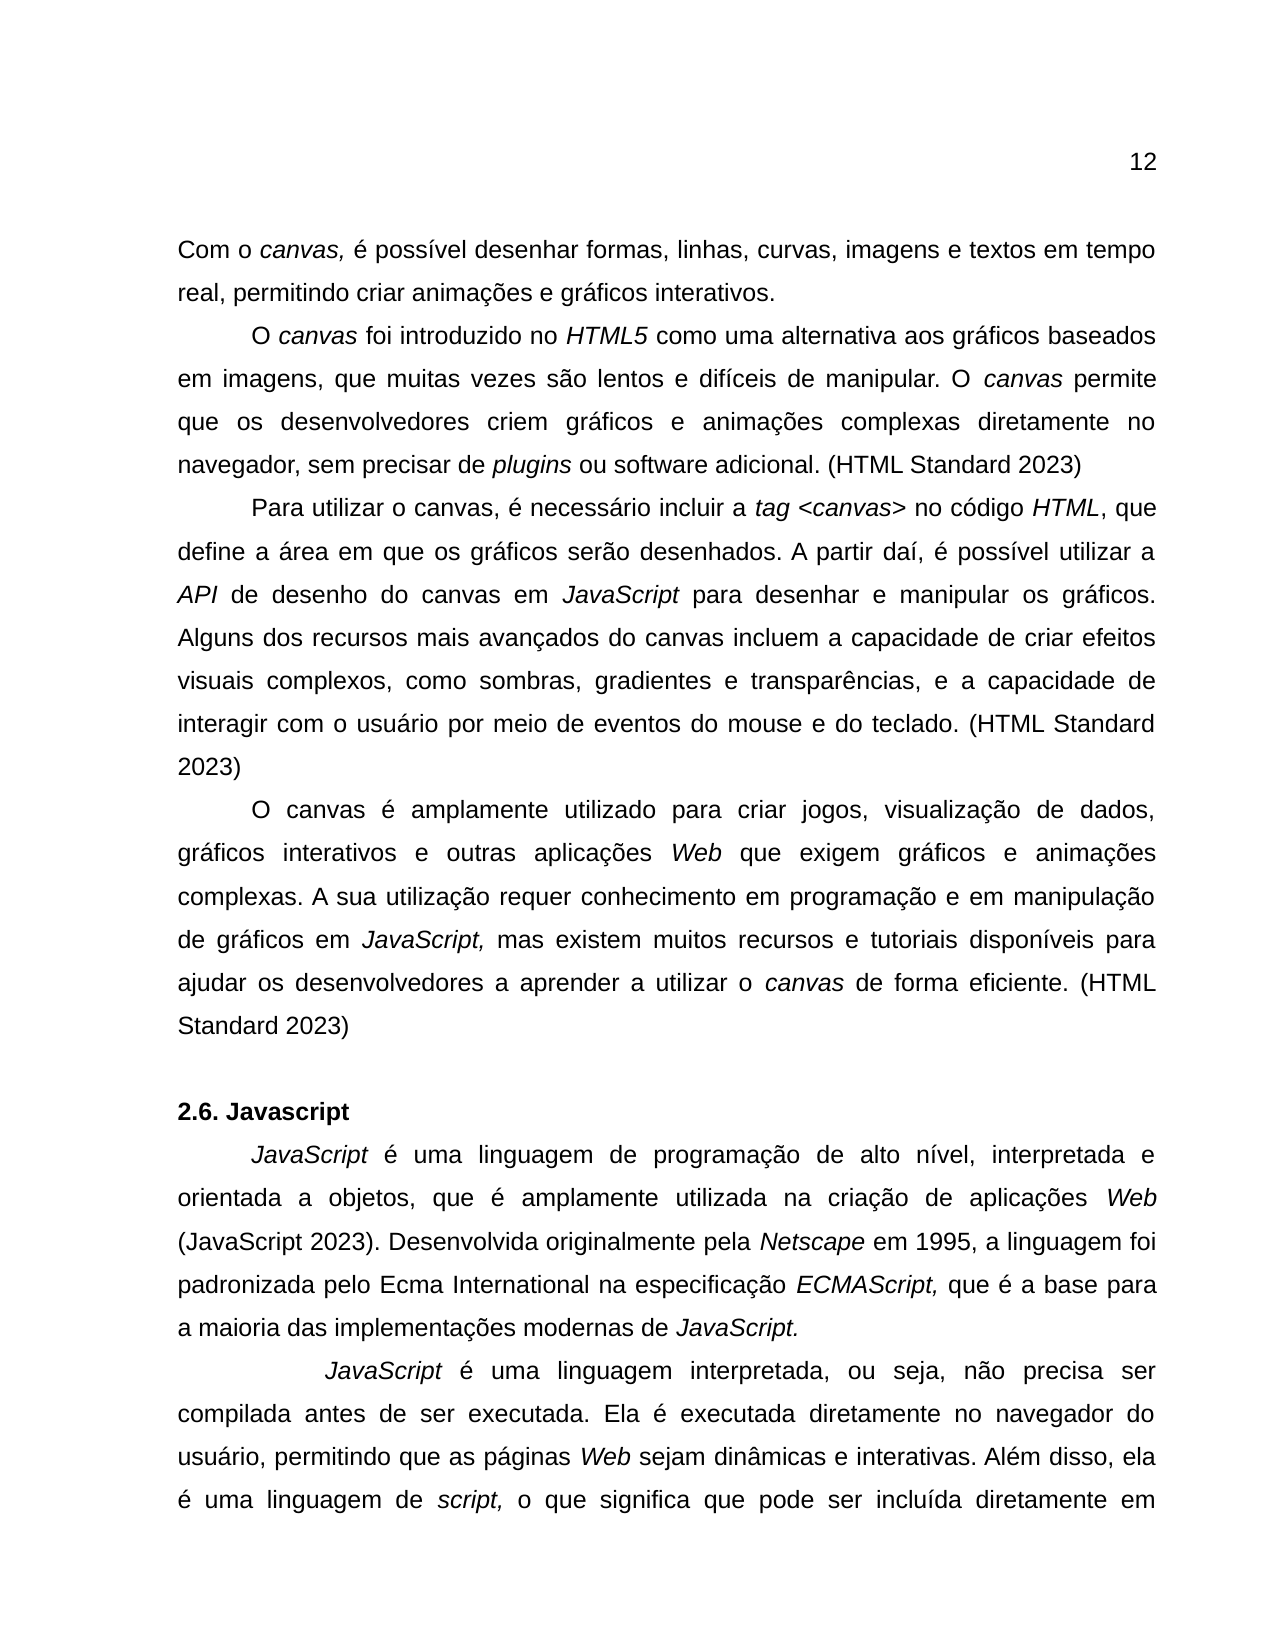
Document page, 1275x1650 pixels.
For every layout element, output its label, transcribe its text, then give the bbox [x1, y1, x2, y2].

text JavaScript é uma linguagem de programação de alto nível, interpretada e orientada a objetos, que é amplamente utilizada na criação de aplicações Web (JavaScript 2023). Desenvolvida originalmente pela Netscape em 1995, a linguagem foi padronizada pelo Ecma International na especificação ECMAScript, que é a base para a maioria das implementações modernas de JavaScript. [177, 1140, 1157, 1342]
text Para utilizar o canvas, é necessário incluir a tag <canvas> no código HTML, que define a área em que os gráficos serão desenhados. A partir daí, é possível utilizar a API de desenho do canvas em JavaScript para desenhar e manipular os gráficos. Alguns dos recursos mais avançados do canvas incluem a capacidade de criar efeitos visuais complexos, como sombras, gradientes e transparências, e a capacidade de interagir com o usuário por meio de eventos do mouse e do teclado. (HTML Standard 2023) [177, 493, 1157, 781]
text Com o canvas, é possível desenhar formas, linhas, curvas, imagens e textos em tempo real, permitindo criar animações e gráficos interativos. [177, 235, 1157, 307]
text O canvas foi introduzido no HTML5 como uma alternativa aos gráficos baseados em imagens, que muitas vezes são lentos e difíceis de manipular. O canvas permite que os desenvolvedores criem gráficos e animações complexas diretamente no navegador, sem precisar de plugins ou software adicional. (HTML Standard 2023) [177, 321, 1157, 479]
subtitle 2.6. Javascript [177, 1097, 1157, 1126]
text JavaScript é uma linguagem interpretada, ou seja, não precisa ser compilada antes de ser executada. Ela é executada diretamente no navegador do usuário, permitindo que as páginas Web sejam dinâmicas e interativas. Além disso, ela é uma linguagem de script, o que significa que pode ser incluída diretamente em [177, 1356, 1157, 1514]
text O canvas é amplamente utilizado para criar jogos, visualização de dados, gráficos interativos e outras aplicações Web que exigem gráficos e animações complexas. A sua utilização requer conhecimento em programação e em manipulação de gráficos em JavaScript, mas existem muitos recursos e tutoriais disponíveis para ajudar os desenvolvedores a aprender a utilizar o canvas de forma eficiente. (HTML Standard 2023) [177, 795, 1157, 1040]
